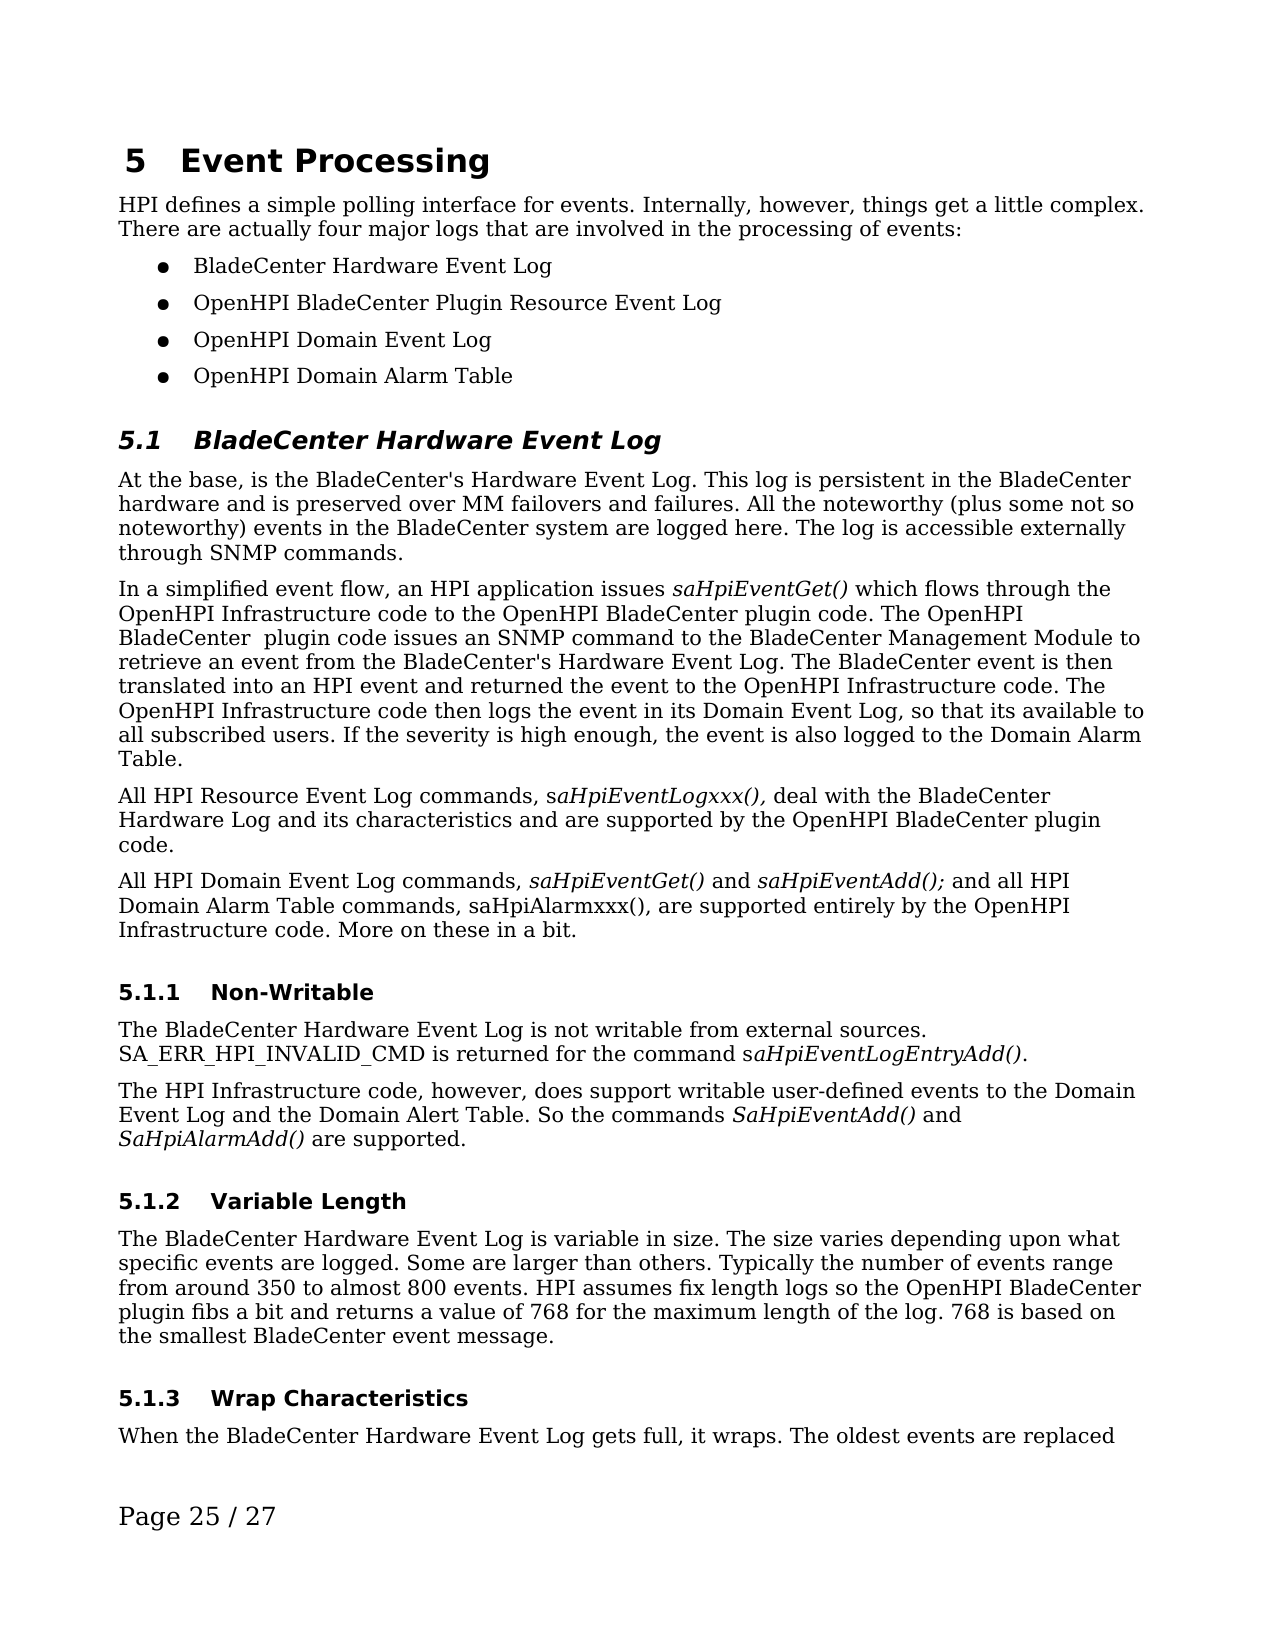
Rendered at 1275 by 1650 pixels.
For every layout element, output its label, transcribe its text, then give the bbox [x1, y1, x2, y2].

text In a simplified event flow, an HPI application issues saHpiEventGet() which flows through the OpenHPI Infrastructure code to the OpenHPI BladeCenter plugin code. The OpenHPI BladeCenter plugin code issues an SNMP command to the BladeCenter Management Module to retrieve an event from the BladeCenter's Hardware Event Log. The BladeCenter event is then translated into an HPI event and returned the event to the OpenHPI Infrastructure code. The OpenHPI Infrastructure code then logs the event in its Domain Event Log, so that its available to all subscribed users. If the severity is high enough, the event is also logged to the Domain Alarm Table. [118, 577, 1157, 772]
list BladeCenter Hardware Event Log [156, 254, 1157, 278]
text All HPI Resource Event Log commands, saHpiEventLogxxx(), deal with the BladeCenter Hardware Log and its characteristics and are supported by the OpenHPI BladeCenter plugin code. [118, 784, 1157, 857]
text The BladeCenter Hardware Event Log is not writable from external sources. SA_ERR_HPI_INVALID_CMD is returned for the command saHpiEventLogEntryAdd(). [118, 1018, 1157, 1066]
list OpenHPI Domain Event Log [156, 328, 1157, 352]
subtitle BladeCenter Hardware Event Log [118, 426, 1157, 455]
text The BladeCenter Hardware Event Log is variable in size. The size varies depending upon what specific events are logged. Some are larger than others. Typically the number of events range from around 350 to almost 800 events. HPI assumes fix length logs so the OpenHPI BladeCenter plugin fibs a bit and returns a value of 768 for the maximum length of the log. 768 is based on the smallest BladeCenter event message. [118, 1227, 1157, 1348]
text At the base, is the BladeCenter's Hardware Event Log. This log is persistent in the BladeCenter hardware and is preserved over MM failovers and failures. All the noteworthy (plus some not so noteworthy) events in the BladeCenter system are logged here. The log is accessible externally through SNMP commands. [118, 468, 1157, 565]
subtitle Non-Writable [118, 980, 1157, 1005]
text When the BladeCenter Hardware Event Log gets full, it wraps. The oldest events are replaced [118, 1424, 1157, 1448]
subtitle Wrap Characteristics [118, 1386, 1157, 1411]
text HPI defines a simple polling interface for events. Internally, however, things get a little complex. There are actually four major logs that are involved in the processing of events: [118, 193, 1157, 242]
subtitle Variable Length [118, 1189, 1157, 1214]
text The HPI Infrastructure code, however, does support writable user-defined events to the Domain Event Log and the Domain Alert Table. So the commands SaHpiEventAdd() and SaHpiAlarmAdd() are supported. [118, 1079, 1157, 1152]
subtitle Event Processing [118, 143, 1157, 181]
text All HPI Domain Event Log commands, saHpiEventGet() and saHpiEventAdd(); and all HPI Domain Alarm Table commands, saHpiAlarmxxx(), are supported entirely by the OpenHPI Infrastructure code. More on these in a bit. [118, 869, 1157, 942]
list OpenHPI Domain Alarm Table [156, 364, 1157, 389]
list OpenHPI BladeCenter Plugin Resource Event Log [156, 291, 1157, 315]
